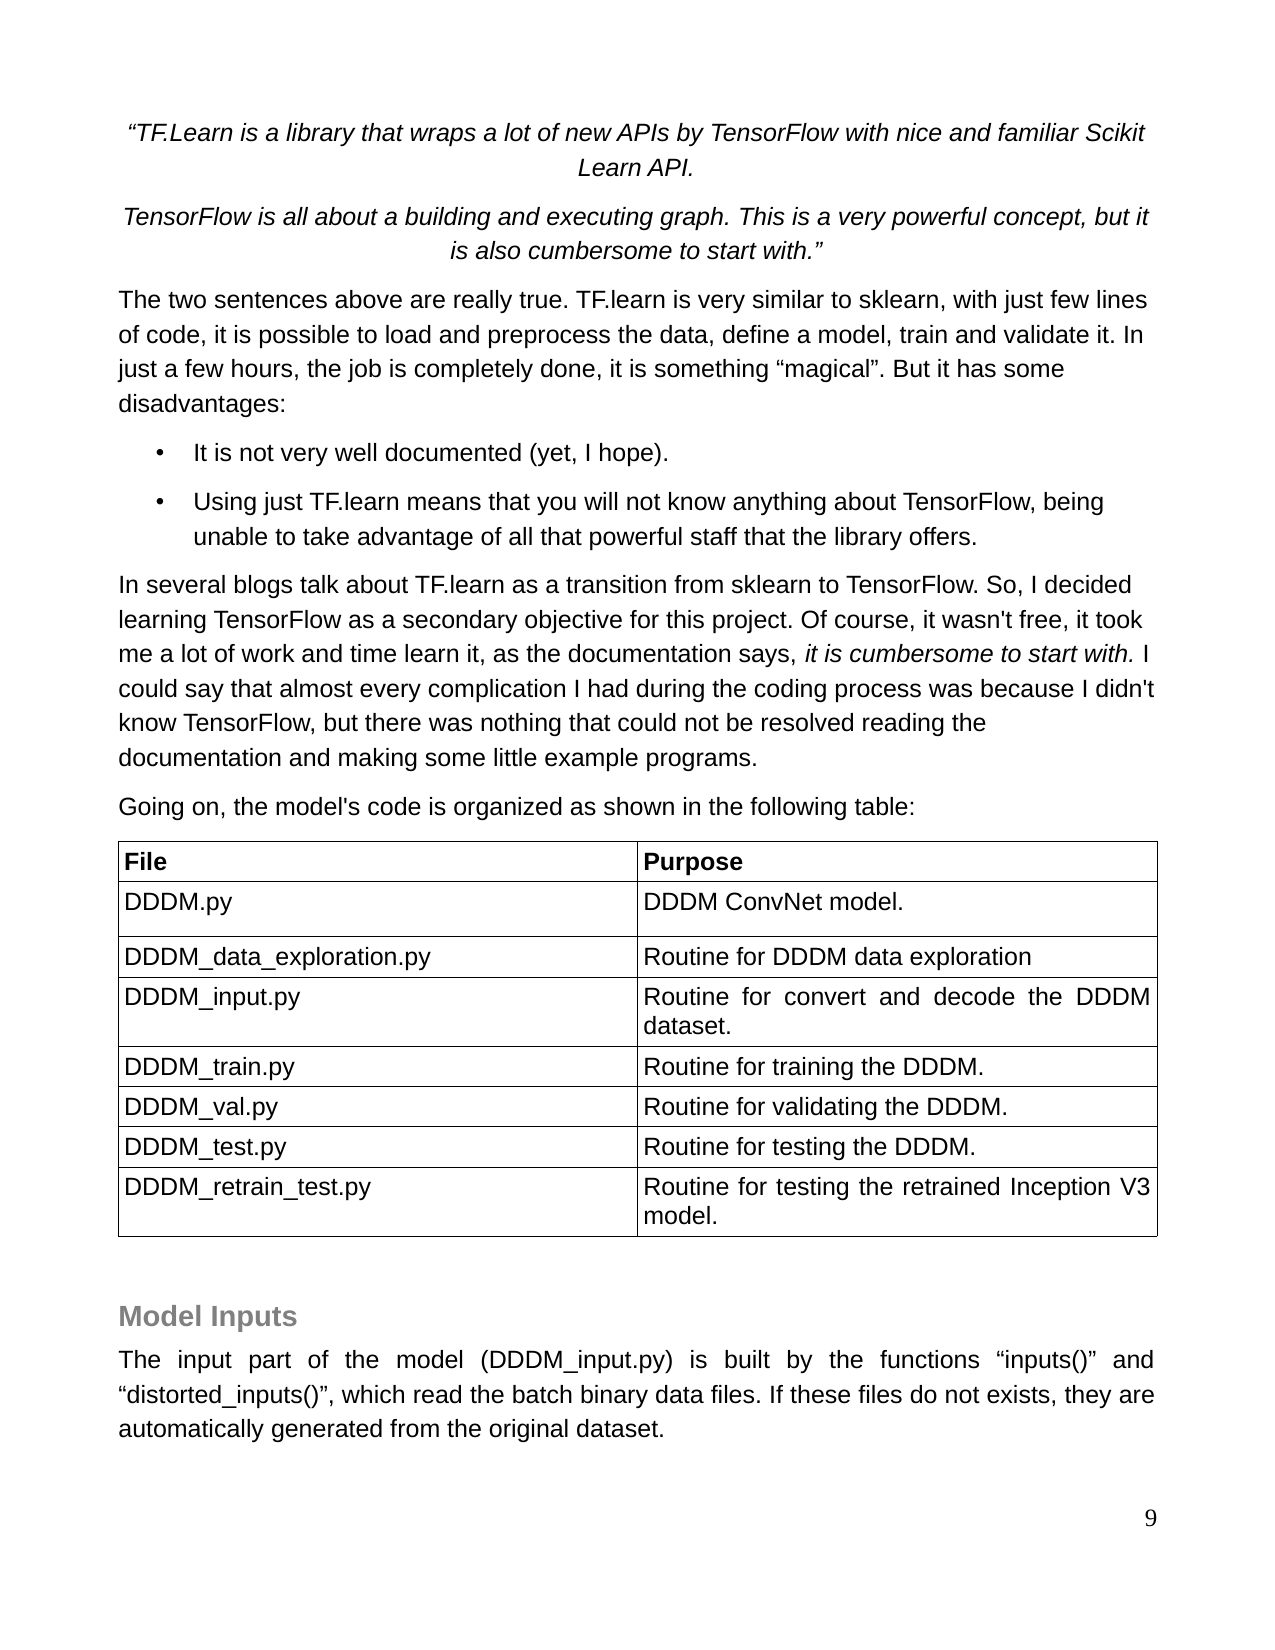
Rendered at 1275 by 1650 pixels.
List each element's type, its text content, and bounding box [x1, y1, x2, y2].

table_cell DDDM_test.py [119, 1127, 637, 1167]
list Using just TF.learn means that you will not know anything about TensorFlow, being unable to take advantage of all that powerful staff that the library offers. [156, 487, 1157, 550]
text In several blogs talk about TF.learn as a transition from sklearn to TensorFlow. So, I decided learning TensorFlow as a secondary objective for this project. Of course, it wasn't free, it took me a lot of work and time learn it, as the documentation says, it is cumbersome to start with. I could say that almost every complication I had during the coding process was because I didn't know TensorFlow, but there was nothing that could not be resolved reading the documentation and making some little example programs. [118, 571, 1157, 772]
table_cell DDDM_train.py [119, 1047, 637, 1086]
text The input part of the model (DDDM_input.py) is built by the functions “inputs()” and “distorted_inputs()”, which read the batch binary data files. If these files do not exists, they are automatically generated from the original dataset. [118, 1345, 1157, 1443]
text Going on, the model's code is organized as shown in the following table: [118, 792, 1157, 821]
list It is not very well documented (yet, I hope). [156, 438, 1157, 467]
table_cell Routine for testing the DDDM. [638, 1127, 1157, 1167]
table_cell DDDM_input.py [119, 978, 637, 1046]
table_cell Routine for training the DDDM. [638, 1047, 1157, 1086]
table_cell DDDM ConvNet model. [638, 882, 1157, 936]
table_cell Routine for validating the DDDM. [638, 1087, 1157, 1126]
text The two sentences above are really true. TF.learn is very similar to sklearn, with just few lines of code, it is possible to load and preprocess the data, define a model, train and validate it. In just a few hours, the job is completely done, it is something “magical”. But it has some disadvantages: [118, 285, 1157, 417]
table_header File [119, 842, 637, 881]
text TensorFlow is all about a building and executing graph. This is a very powerful concept, but it is also cumbersome to start with.” [118, 202, 1157, 265]
table_cell Routine for convert and decode the DDDM dataset. [638, 978, 1157, 1046]
table_header Purpose [638, 842, 1157, 881]
text “TF.Learn is a library that wraps a lot of new APIs by TensorFlow with nice and familiar Scikit Learn API. [118, 118, 1157, 181]
subtitle Model Inputs [118, 1299, 1157, 1333]
table_cell DDDM.py [119, 882, 637, 936]
table_cell DDDM_val.py [119, 1087, 637, 1126]
table_cell Routine for testing the retrained Inception V3 model. [638, 1168, 1157, 1236]
table_cell DDDM_data_exploration.py [119, 937, 637, 977]
table_cell Routine for DDDM data exploration [638, 937, 1157, 977]
table_cell DDDM_retrain_test.py [119, 1168, 637, 1236]
